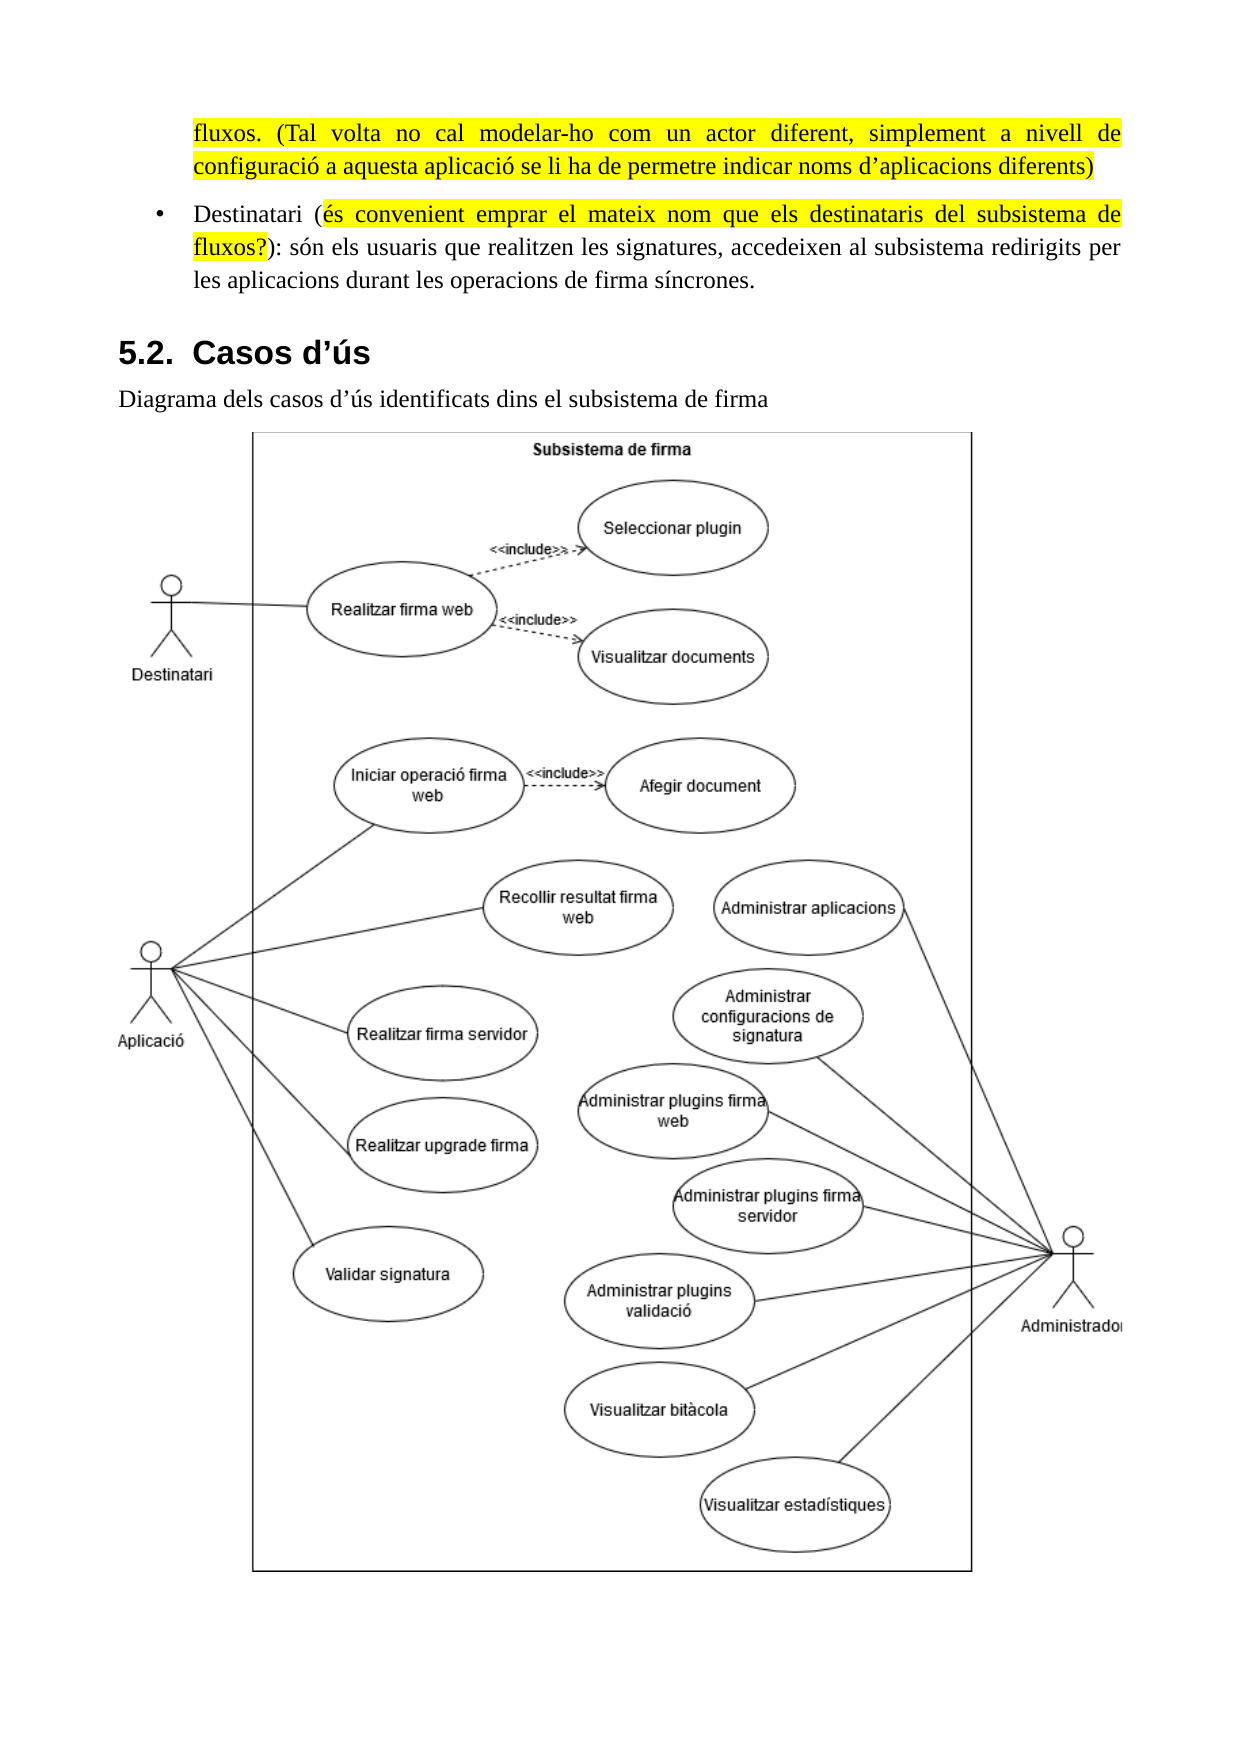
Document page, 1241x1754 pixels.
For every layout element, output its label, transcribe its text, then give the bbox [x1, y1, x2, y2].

subtitle Casos d’ús [118, 333, 1122, 372]
picture [118, 432, 1123, 1572]
list Destinatari (és convenient emprar el mateix nom que els destinataris del subsistema de fluxos?): són els usuaris que realitzen les signatures, accedeixen al subsistema redirigits per les aplicacions durant les operacions de firma síncrones. [156, 199, 1122, 293]
text Diagrama dels casos d’ús identificats dins el subsistema de firma [118, 384, 1122, 413]
list fluxos. (Tal volta no cal modelar-ho com un actor diferent, simplement a nivell de configuració a aquesta aplicació se li ha de permetre indicar noms d’aplicacions diferents) [156, 118, 1122, 180]
